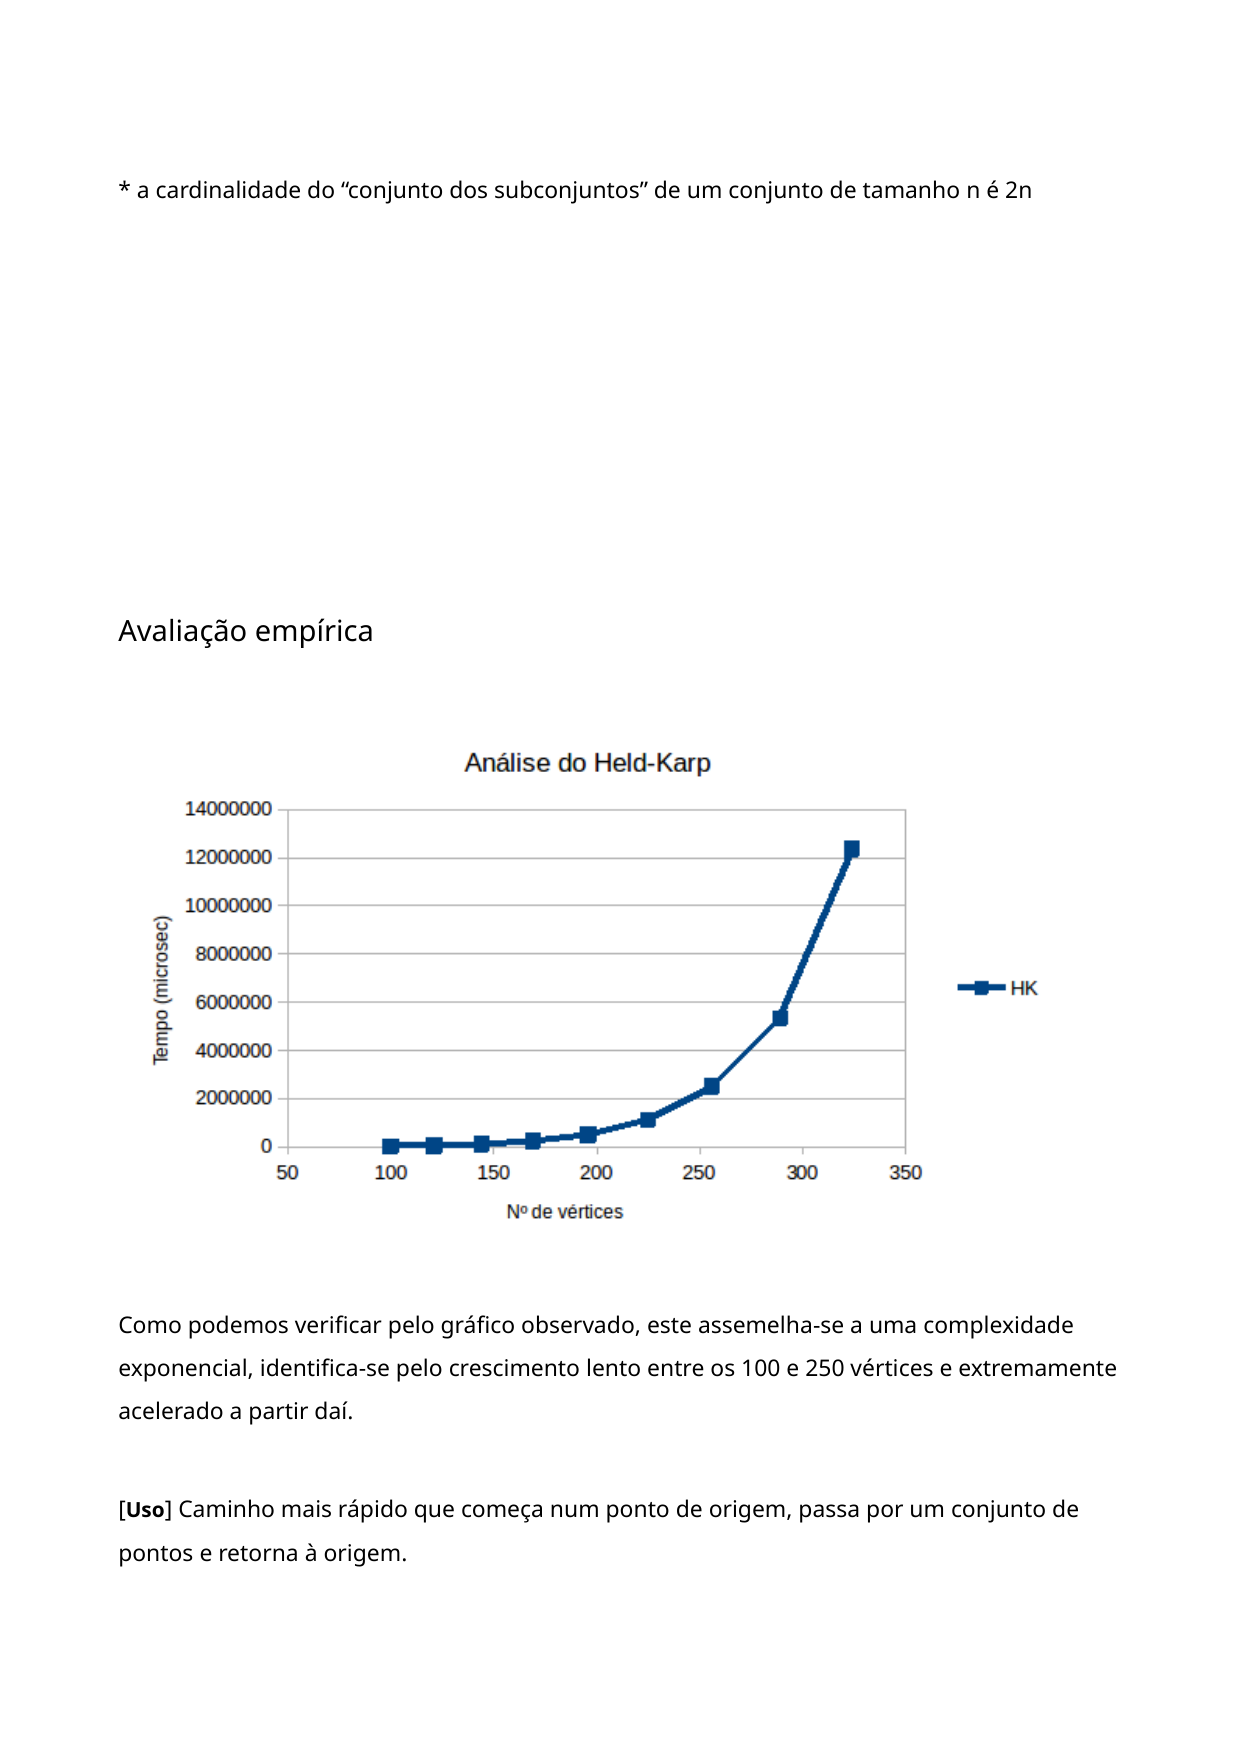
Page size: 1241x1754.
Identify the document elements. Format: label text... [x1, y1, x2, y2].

text [Uso] Caminho mais rápido que começa num ponto de origem, passa por um conjunto de pontos e retorna à origem. [118, 1493, 1122, 1568]
picture [118, 722, 1059, 1253]
subtitle Avaliação empírica [118, 611, 1122, 650]
text Como podemos verificar pelo gráfico observado, este assemelha-se a uma complexidade exponencial, identifica-se pelo crescimento lento entre os 100 e 250 vértices e extremamente acelerado a partir daí. [118, 1308, 1122, 1426]
text * a cardinalidade do “conjunto dos subconjuntos” de um conjunto de tamanho n é 2n [118, 173, 1122, 205]
